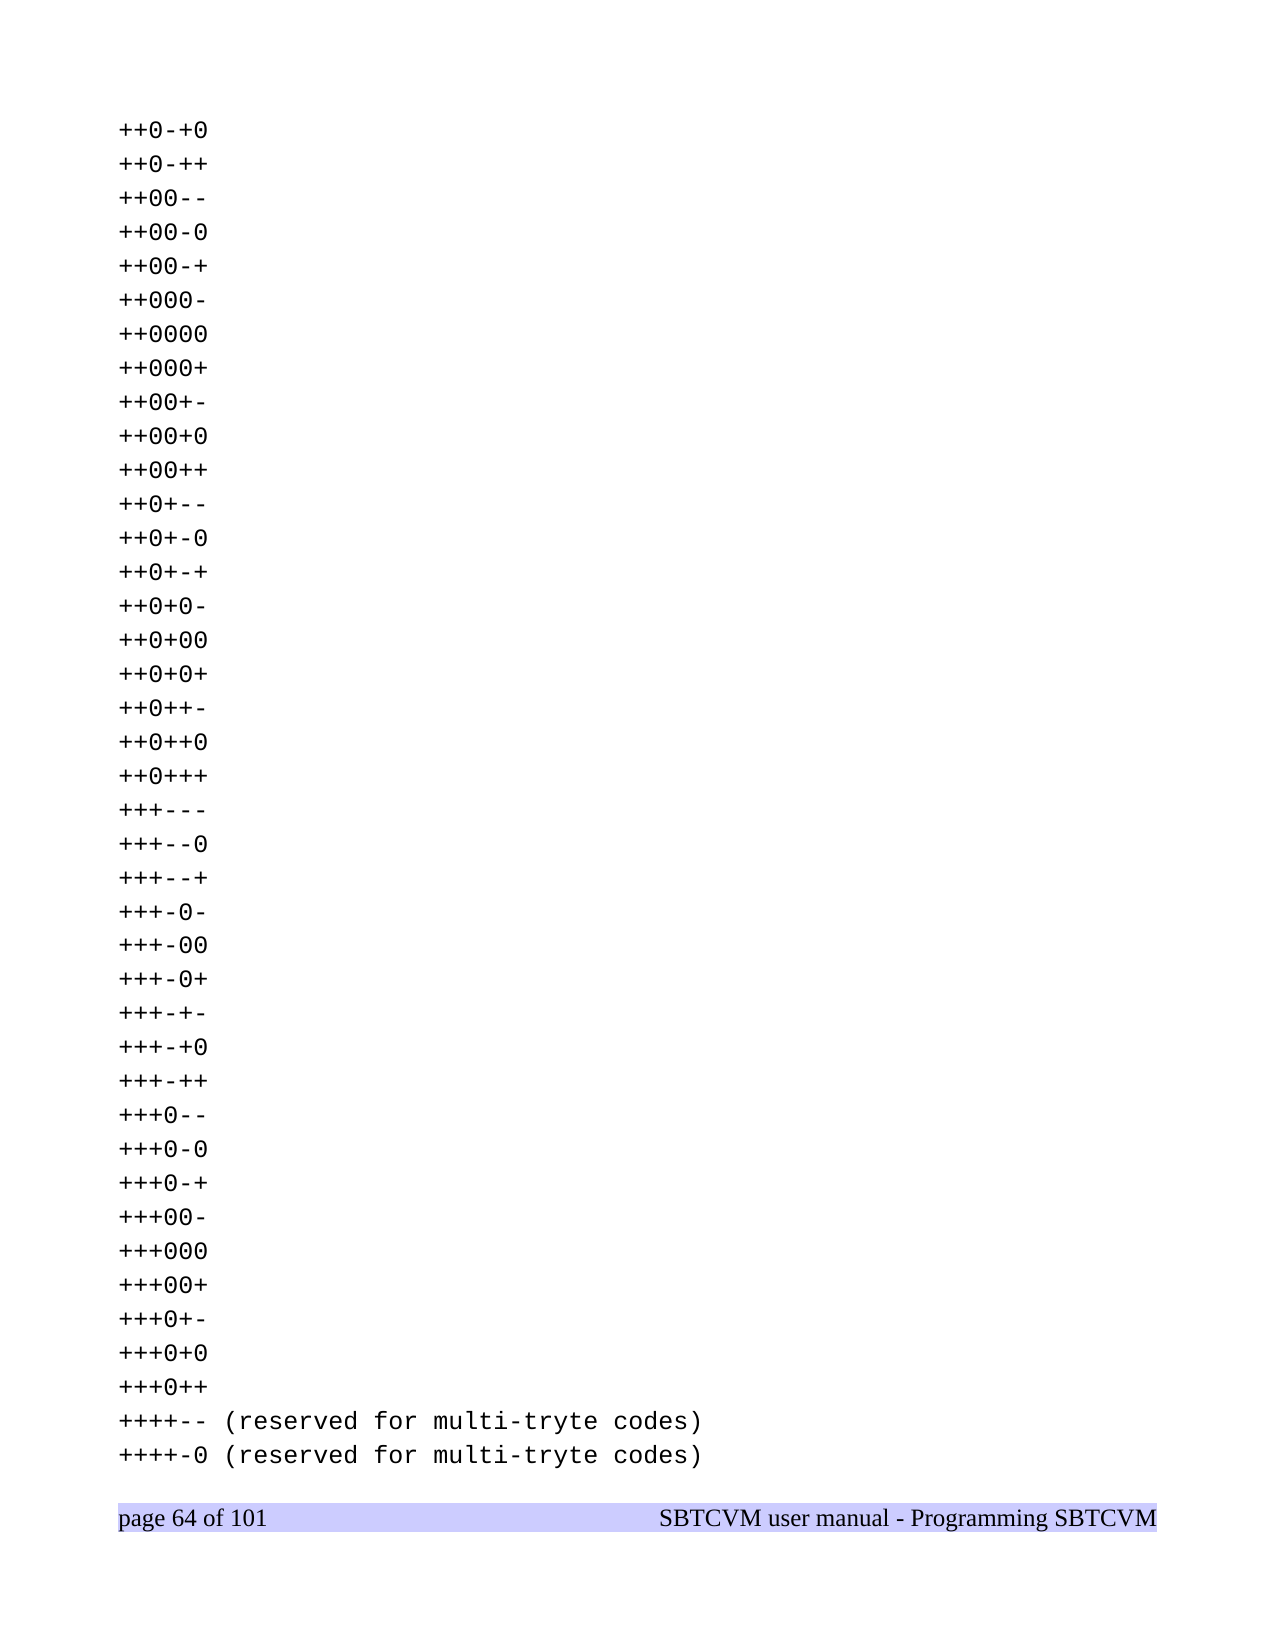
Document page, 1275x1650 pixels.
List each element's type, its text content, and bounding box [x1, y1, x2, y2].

text ++0-+0 ++0-++ ++00-- ++00-0 ++00-+ ++000- ++0000 ++000+ ++00+- ++00+0 ++00++ ++0+-- ++0+-0 ++0+-+ ++0+0- ++0+00 ++0+0+ ++0++- ++0++0 ++0+++ +++--- +++--0 +++--+ +++-0- +++-00 +++-0+ +++-+- +++-+0 +++-++ +++0-- +++0-0 +++0-+ +++00- +++000 +++00+ +++0+- +++0+0 +++0++ ++++-- (reserved for multi-tryte codes) ++++-0 (reserved for multi-tryte codes) [118, 118, 1157, 1471]
